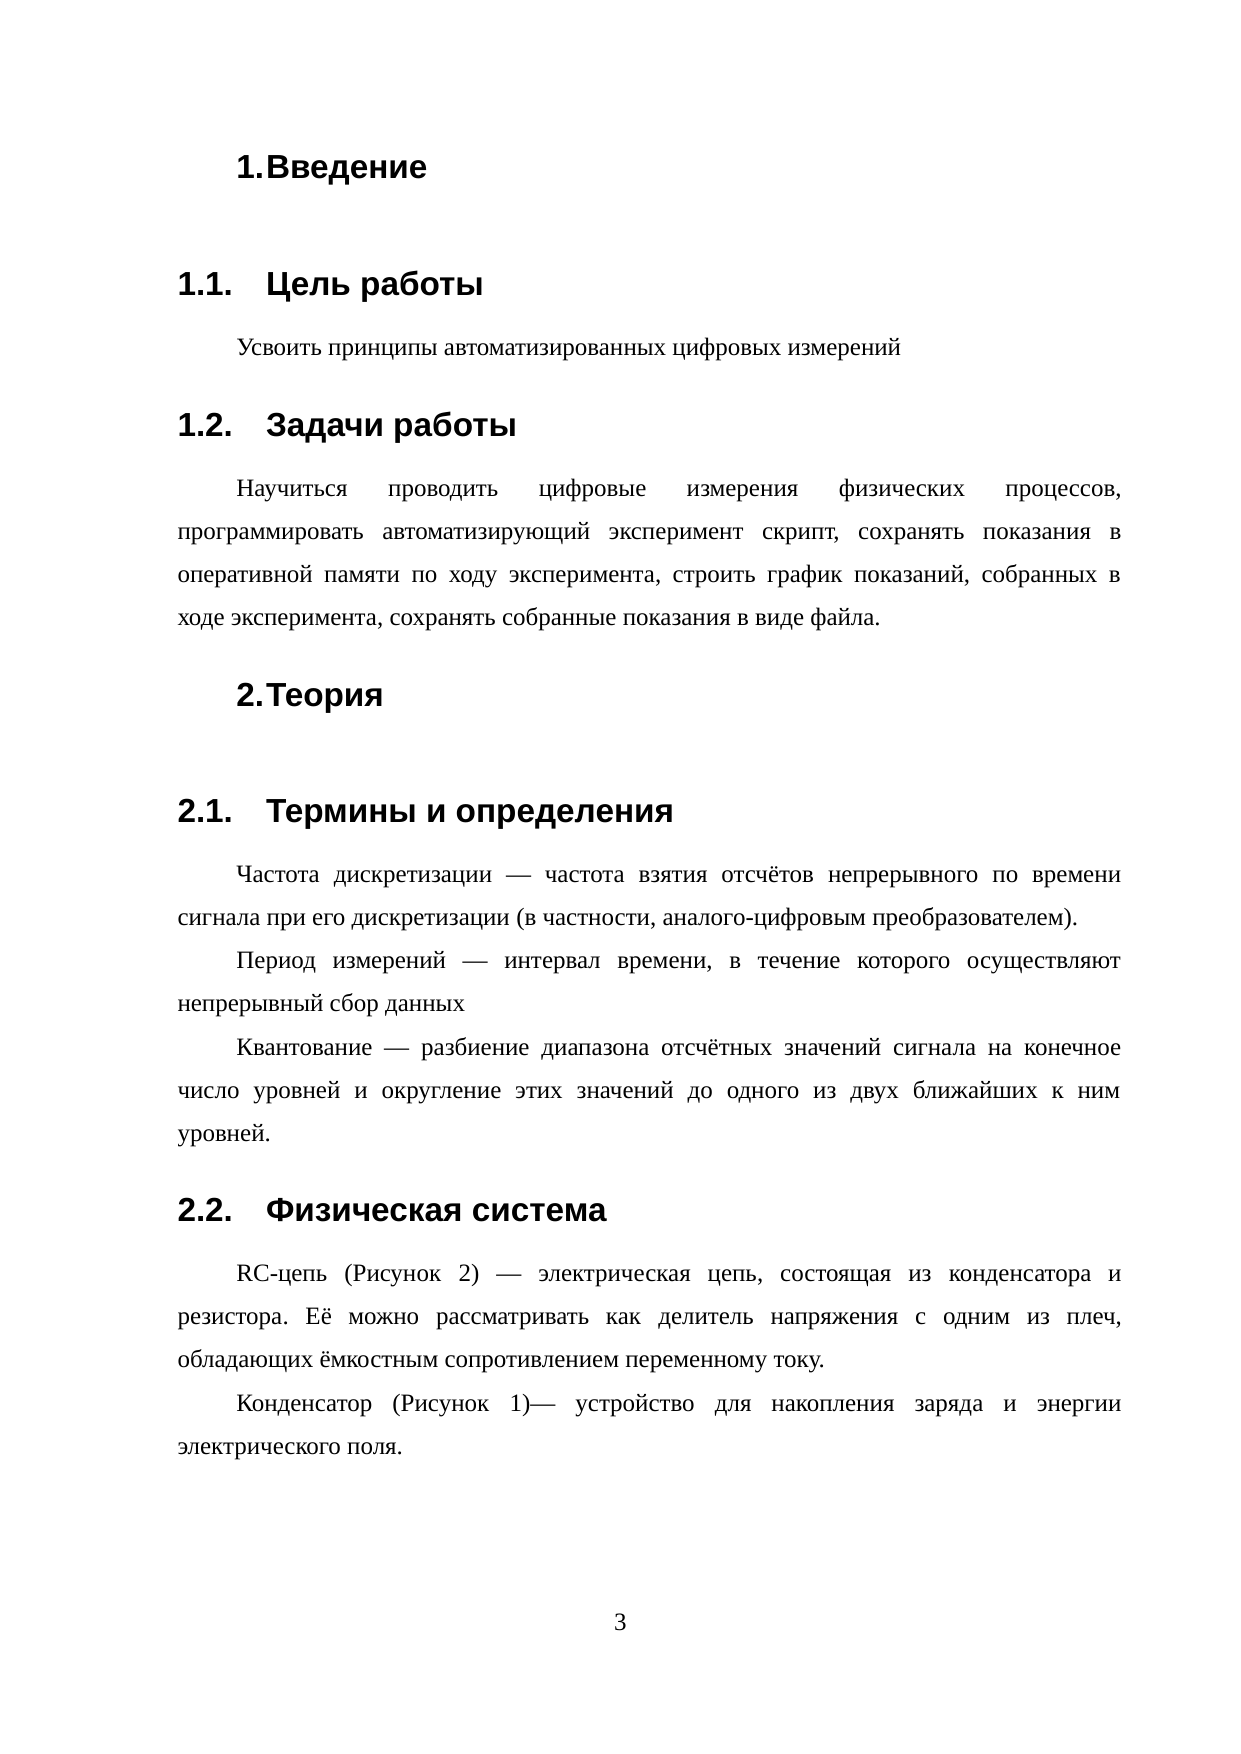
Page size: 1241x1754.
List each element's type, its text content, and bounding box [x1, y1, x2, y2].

text Усвоить принципы автоматизированных цифровых измерений [177, 332, 1122, 361]
text Конденсатор (Рисунок 1)— устройство для накопления заряда и энергии электрического поля. [177, 1388, 1122, 1459]
text Квантование — разбиение диапазона отсчётных значений сигнала на конечное число уровней и округление этих значений до одного из двух ближайших к ним уровней. [177, 1032, 1122, 1147]
text RC-цепь (Рисунок 2) — электрическая цепь, состоящая из конденсатора и резистора. Её можно рассматривать как делитель напряжения с одним из плеч, обладающих ёмкостным сопротивлением переменному току. [177, 1258, 1122, 1373]
subtitle Введение [177, 148, 1093, 186]
text Научиться проводить цифровые измерения физических процессов, программировать автоматизирующий эксперимент скрипт, сохранять показания в оперативной памяти по ходу эксперимента, строить график показаний, собранных в ходе эксперимента, сохранять собранные показания в виде файла. [177, 473, 1122, 631]
subtitle Термины и определения [177, 791, 1093, 829]
subtitle Задачи работы [177, 405, 1093, 443]
subtitle Цель работы [177, 264, 1093, 303]
text Период измерений — интервал времени, в течение которого осуществляют непрерывный сбор данных [177, 945, 1122, 1017]
text Частота дискретизации — частота взятия отсчётов непрерывного по времени сигнала при его дискретизации (в частности, аналого-цифровым преобразователем). [177, 859, 1122, 931]
subtitle Физическая система [177, 1190, 1093, 1229]
subtitle Теория [177, 674, 1093, 713]
